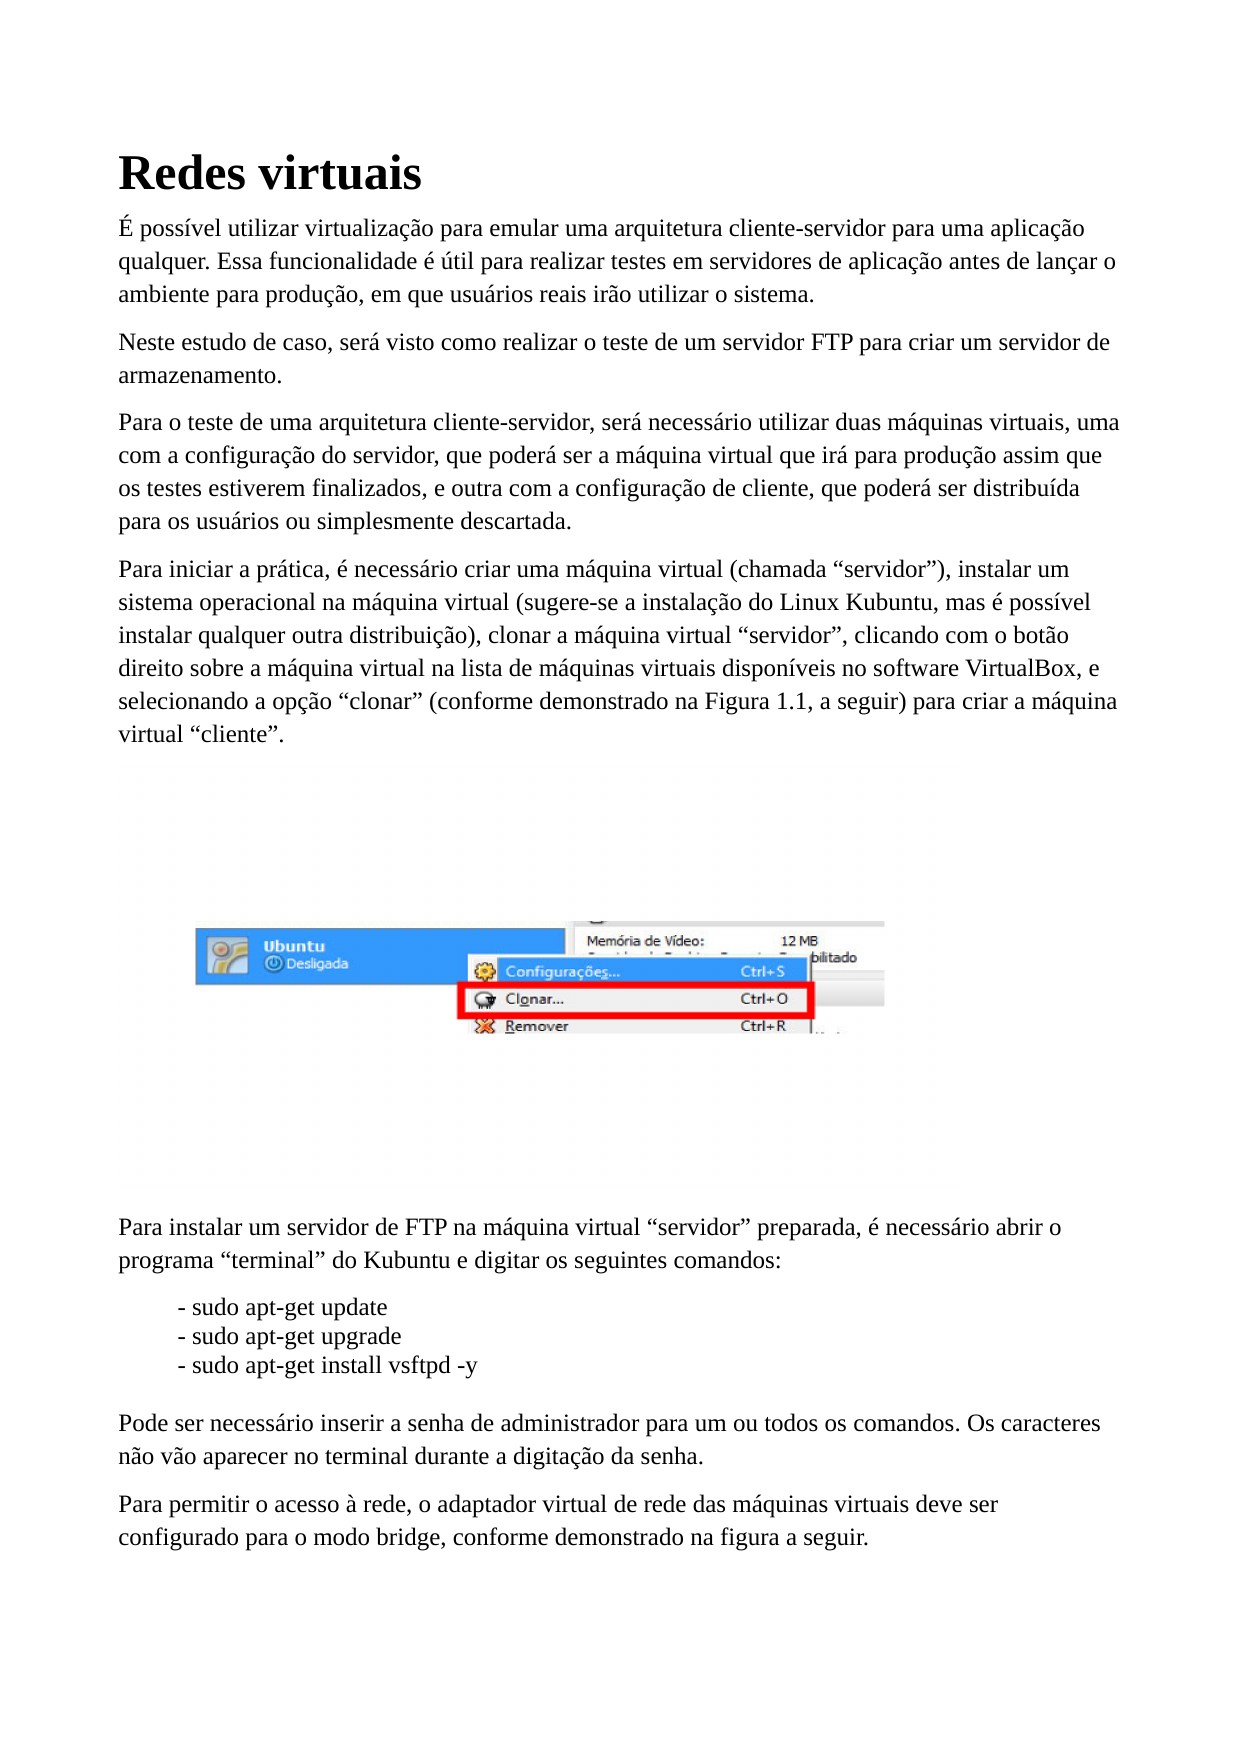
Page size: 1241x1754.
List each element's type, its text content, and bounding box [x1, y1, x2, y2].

text - sudo apt-get update - sudo apt-get upgrade - sudo apt-get install vsftpd -y [177, 1292, 1063, 1379]
text Para o teste de uma arquitetura cliente-servidor, será necessário utilizar duas máquinas virtuais, uma com a configuração do servidor, que poderá ser a máquina virtual que irá para produção assim que os testes estiverem finalizados, e outra com a configuração de cliente, que poderá ser distribuída para os usuários ou simplesmente descartada. [118, 407, 1122, 535]
text Pode ser necessário inserir a senha de administrador para um ou todos os comandos. Os caracteres não vão aparecer no terminal durante a digitação da senha. [118, 1408, 1122, 1470]
text Neste estudo de caso, será visto como realizar o teste de um servidor FTP para criar um servidor de armazenamento. [118, 327, 1122, 388]
subtitle Redes virtuais [118, 143, 1122, 201]
text Para permitir o acesso à rede, o adaptador virtual de rede das máquinas virtuais deve ser configurado para o modo bridge, conforme demonstrado na figura a seguir. [118, 1489, 1122, 1551]
picture [118, 766, 961, 1188]
text Para instalar um servidor de FTP na máquina virtual “servidor” preparada, é necessário abrir o programa “terminal” do Kubuntu e digitar os seguintes comandos: [118, 1212, 1122, 1274]
text É possível utilizar virtualização para emular uma arquitetura cliente-servidor para uma aplicação qualquer. Essa funcionalidade é útil para realizar testes em servidores de aplicação antes de lançar o ambiente para produção, em que usuários reais irão utilizar o sistema. [118, 213, 1122, 308]
text Para iniciar a prática, é necessário criar uma máquina virtual (chamada “servidor”), instalar um sistema operacional na máquina virtual (sugere-se a instalação do Linux Kubuntu, mas é possível instalar qualquer outra distribuição), clonar a máquina virtual “servidor”, clicando com o botão direito sobre a máquina virtual na lista de máquinas virtuais disponíveis no software VirtualBox, e selecionando a opção “clonar” (conforme demonstrado na Figura 1.1, a seguir) para criar a máquina virtual “cliente”. [118, 554, 1122, 748]
